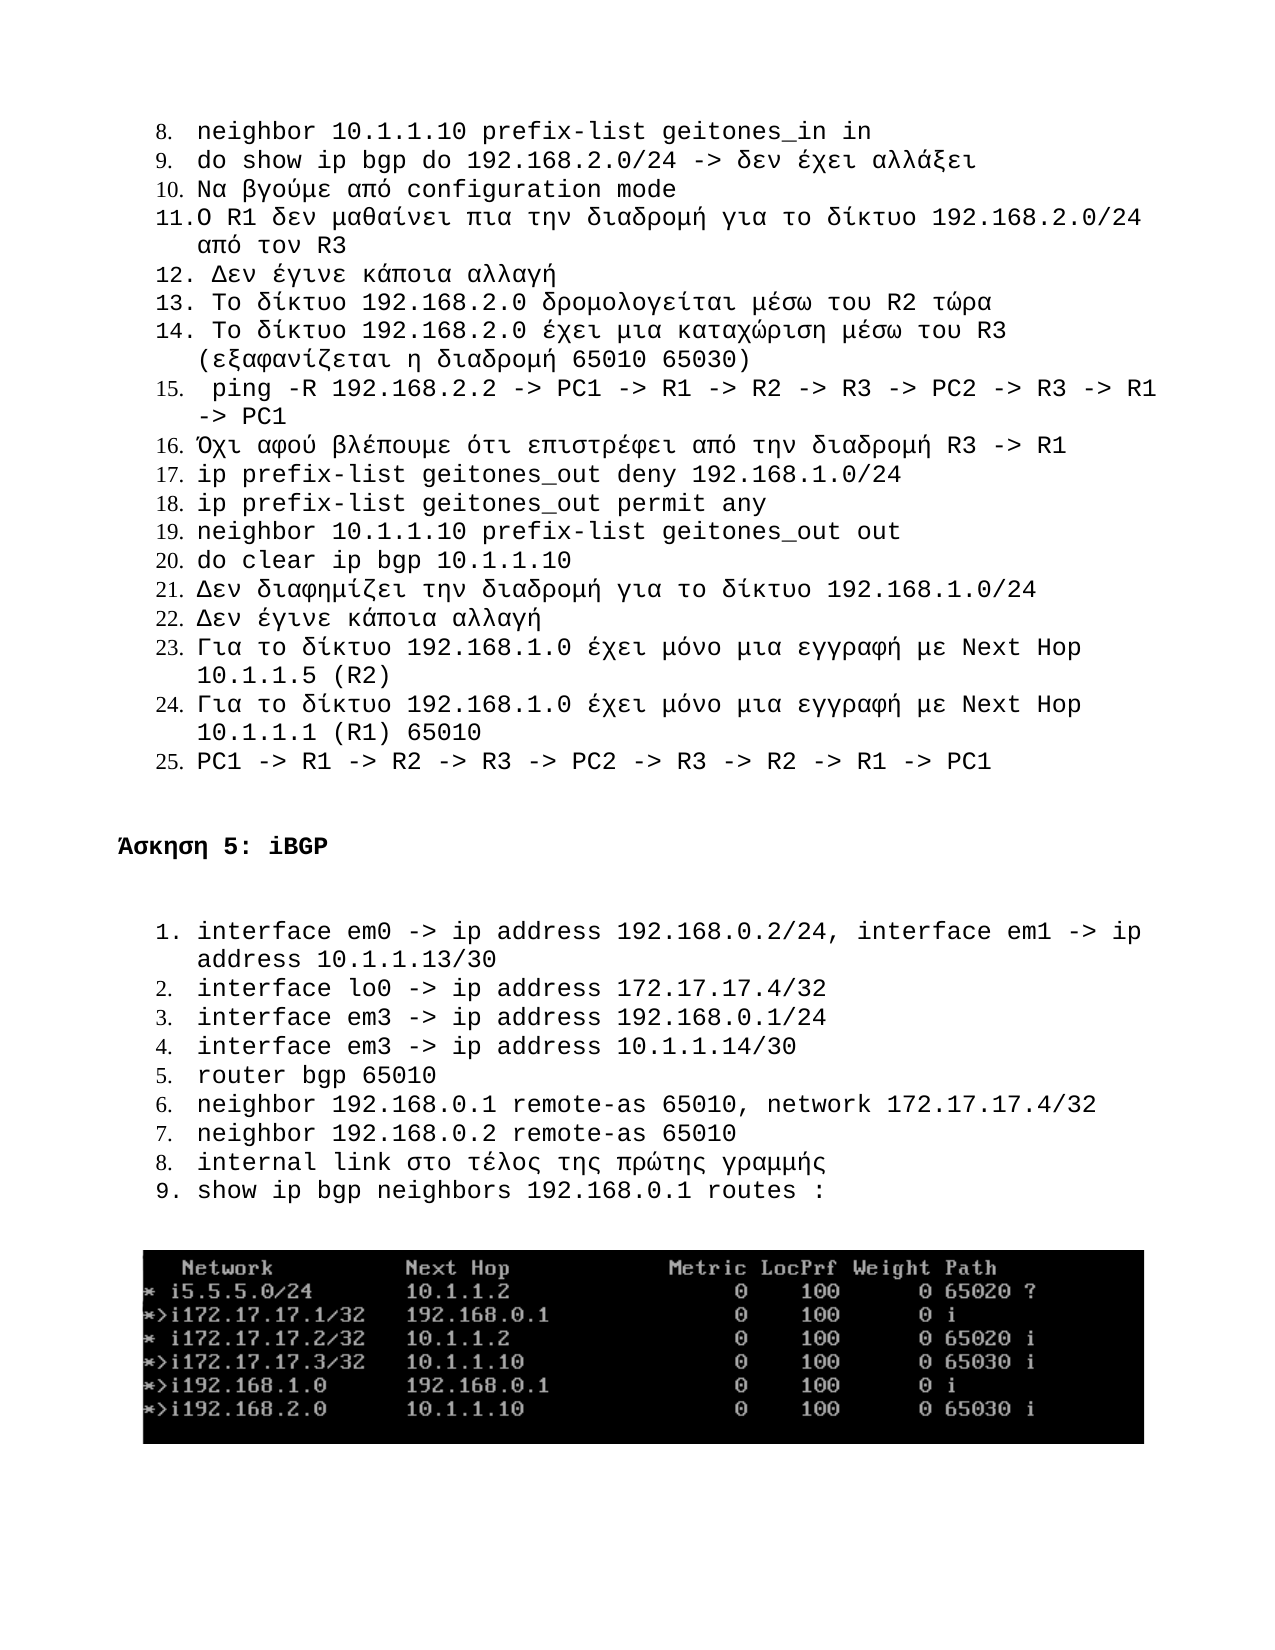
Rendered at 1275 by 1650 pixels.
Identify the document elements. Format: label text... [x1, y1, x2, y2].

list interface em3 -> ip address 10.1.1.14/30 [155, 1033, 1157, 1062]
list neighbor 192.168.0.2 remote-as 65010 [155, 1120, 1157, 1148]
list Δεν διαφημίζει την διαδρομή για το δίκτυο 192.168.1.0/24 [155, 576, 1157, 605]
picture [142, 1250, 1145, 1444]
list PC1 -> R1 -> R2 -> R3 -> PC2 -> R3 -> R2 -> R1 -> PC1 [155, 748, 1157, 777]
list interface em0 -> ip address 192.168.0.2/24, interface em1 -> ip address 10.1.1.13/30 [155, 919, 1157, 975]
list Δεν έγινε κάποια αλλαγή [155, 261, 1157, 290]
list internal link στο τέλος της πρώτης γραμμής [155, 1148, 1157, 1177]
list do show ip bgp do 192.168.2.0/24 -> δεν έχει αλλάξει [155, 147, 1157, 176]
list Το δίκτυο 192.168.2.0 δρομολογείται μέσω του R2 τώρα [155, 290, 1157, 318]
list neighbor 10.1.1.10 prefix-list geitones_out out [155, 518, 1157, 547]
list neighbor 192.168.0.1 remote-as 65010, network 172.17.17.4/32 [155, 1091, 1157, 1120]
list interface em3 -> ip address 192.168.0.1/24 [155, 1004, 1157, 1033]
list ip prefix-list geitones_out deny 192.168.1.0/24 [155, 461, 1157, 489]
list show ip bgp neighbors 192.168.0.1 routes : [155, 1177, 1157, 1206]
list neighbor 10.1.1.10 prefix-list geitones_in in [155, 118, 1157, 147]
list Όχι αφού βλέπουμε ότι επιστρέφει από την διαδρομή R3 -> R1 [155, 432, 1157, 461]
list Δεν έγινε κάποια αλλαγή [155, 605, 1157, 634]
list interface lo0 -> ip address 172.17.17.4/32 [155, 975, 1157, 1004]
list Για το δίκτυο 192.168.1.0 έχει μόνο μια εγγραφή με Next Hop 10.1.1.5 (R2) [155, 634, 1157, 691]
list Να βγούμε από configuration mode [155, 176, 1157, 205]
list router bgp 65010 [155, 1062, 1157, 1091]
list ping -R 192.168.2.2 -> PC1 -> R1 -> R2 -> R3 -> PC2 -> R3 -> R1 -> PC1 [155, 375, 1157, 432]
list ip prefix-list geitones_out permit any [155, 489, 1157, 518]
list Για το δίκτυο 192.168.1.0 έχει μόνο μια εγγραφή με Next Hop 10.1.1.1 (R1) 65010 [155, 691, 1157, 748]
list Το δίκτυο 192.168.2.0 έχει μια καταχώριση μέσω του R3 (εξαφανίζεται η διαδρομή 65010 65030) [155, 318, 1157, 375]
list do clear ip bgp 10.1.1.10 [155, 547, 1157, 576]
text Άσκηση 5: iBGP [118, 834, 1157, 862]
list Ο R1 δεν μαθαίνει πια την διαδρομή για το δίκτυο 192.168.2.0/24 από τον R3 [155, 205, 1157, 261]
